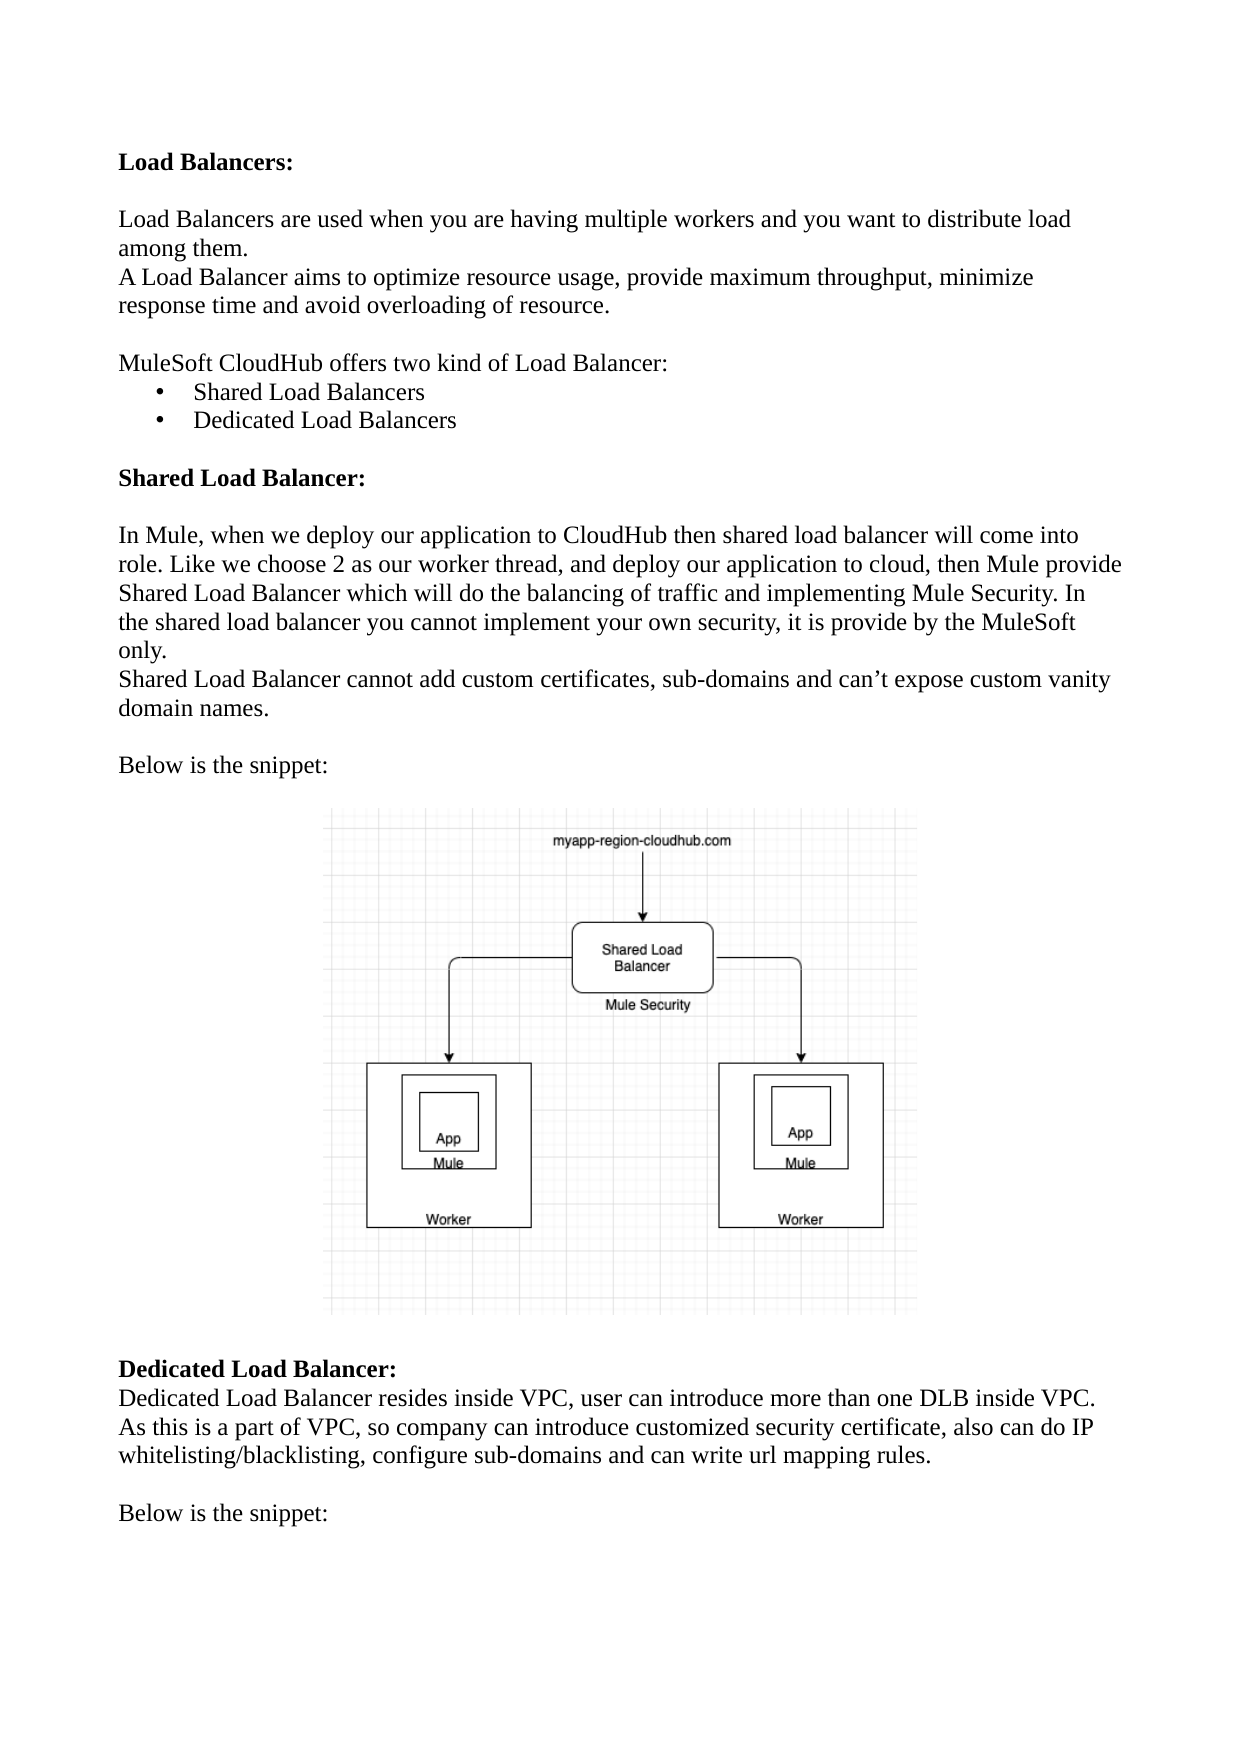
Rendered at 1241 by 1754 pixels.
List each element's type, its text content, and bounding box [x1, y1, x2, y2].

picture [323, 808, 918, 1315]
text MuleSoft CloudHub offers two kind of Load Balancer: [118, 348, 1122, 377]
text Dedicated Load Balancer resides inside VPC, user can introduce more than one DLB inside VPC. As this is a part of VPC, so company can introduce customized security certificate, also can do IP whitelisting/blacklisting, configure sub-domains and can write url mapping rules. [118, 1383, 1122, 1469]
text Shared Load Balancer cannot add custom certificates, sub-domains and can’t expose custom vanity domain names. [118, 664, 1122, 722]
list Shared Load Balancers [156, 377, 1122, 406]
text Dedicated Load Balancer: [118, 1354, 1122, 1383]
text Shared Load Balancer: [118, 463, 1122, 492]
text Below is the snippet: [118, 1498, 1122, 1527]
text Load Balancers: [118, 147, 1122, 176]
text Load Balancers are used when you are having multiple workers and you want to distribute load among them. [118, 204, 1122, 262]
text Below is the snippet: [118, 751, 1122, 779]
text In Mule, when we deploy our application to CloudHub then shared load balancer will come into role. Like we choose 2 as our worker thread, and deploy our application to cloud, then Mule provide Shared Load Balancer which will do the balancing of traffic and implementing Mule Security. In the shared load balancer you cannot implement your own security, it is provide by the MuleSoft only. [118, 521, 1122, 664]
text A Load Balancer aims to optimize resource usage, provide maximum throughput, minimize response time and avoid overloading of resource. [118, 262, 1122, 319]
list Dedicated Load Balancers [156, 406, 1122, 434]
